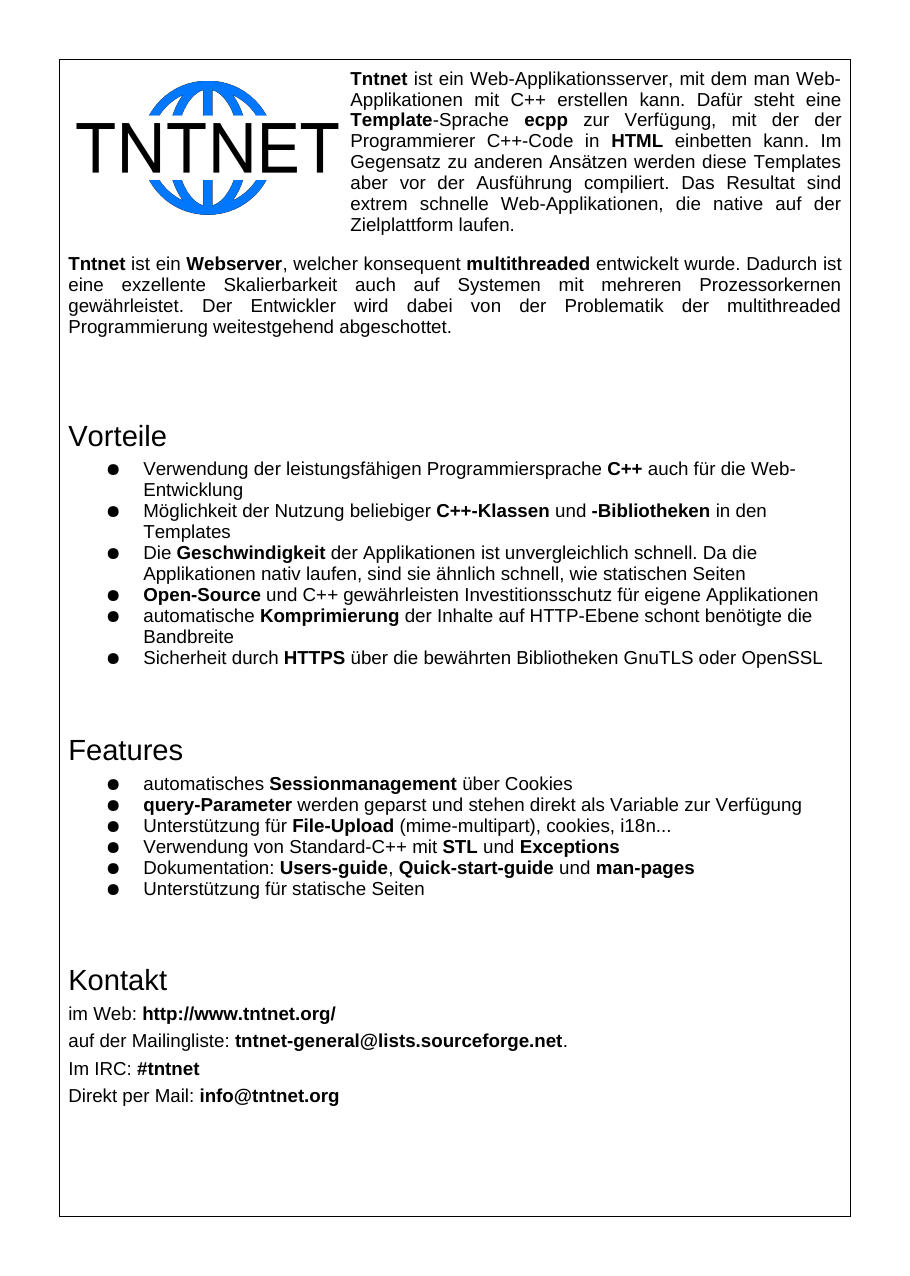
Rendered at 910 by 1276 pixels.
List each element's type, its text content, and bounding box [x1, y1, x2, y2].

text Tntnet ist ein Webserver, welcher konsequent multithreaded entwickelt wurde. Dadurch ist eine exzellente Skalierbarkeit auch auf Systemen mit mehreren Prozessorkernen gewährleistet. Der Entwickler wird dabei von der Problematik der multithreaded Programmierung weitestgehend abgeschottet. [68, 253, 841, 337]
text Im IRC: #tntnet [68, 1058, 841, 1079]
list automatische Komprimierung der Inhalte auf HTTP-Ebene schont benötigte die Bandbreite [106, 606, 841, 648]
list Die Geschwindigkeit der Applikationen ist unvergleichlich schnell. Da die Applikationen nativ laufen, sind sie ähnlich schnell, wie statischen Seiten [106, 543, 841, 585]
subtitle Kontakt [68, 964, 841, 997]
list Möglichkeit der Nutzung beliebiger C++-Klassen und -Bibliotheken in den Templates [106, 501, 841, 543]
list automatisches Sessionmanagement über Cookies [106, 773, 841, 794]
list Verwendung der leistungsfähigen Programmiersprache C++ auch für die Web-Entwicklung [106, 459, 841, 501]
list Dokumentation: Users-guide, Quick-start-guide und man-pages [106, 857, 841, 878]
text im Web: http://www.tntnet.org/ [68, 1003, 841, 1024]
subtitle Features [68, 734, 841, 767]
text Direkt per Mail: info@tntnet.org [68, 1086, 841, 1107]
list Open-Source und C++ gewährleisten Investitionsschutz für eigene Applikationen [106, 585, 841, 606]
list Sicherheit durch HTTPS über die bewährten Bibliotheken GnuTLS oder OpenSSL [106, 648, 841, 669]
list Verwendung von Standard-C++ mit STL und Exceptions [106, 836, 841, 857]
list Unterstützung für statische Seiten [106, 878, 841, 899]
list query-Parameter werden geparst und stehen direkt als Variable zur Verfügung [106, 794, 841, 815]
list Unterstützung für File-Upload (mime-multipart), cookies, i18n... [106, 815, 841, 836]
text Tntnet ist ein Web-Applikationsserver, mit dem man Web-Applikationen mit C++ erstellen kann. Dafür steht eine Template-Sprache ecpp zur Verfügung, mit der der Programmierer C++-Code in HTML einbetten kann. Im Gegensatz zu anderen Ansätzen werden diese Templates aber vor der Ausführung compiliert. Das Resultat sind extrem schnelle Web-Applikationen, die native auf der Zielplattform laufen. [68, 68, 841, 236]
picture [76, 81, 339, 215]
text auf der Mailingliste: tntnet-general@lists.sourceforge.net. [68, 1031, 841, 1052]
subtitle Vorteile [68, 420, 841, 452]
